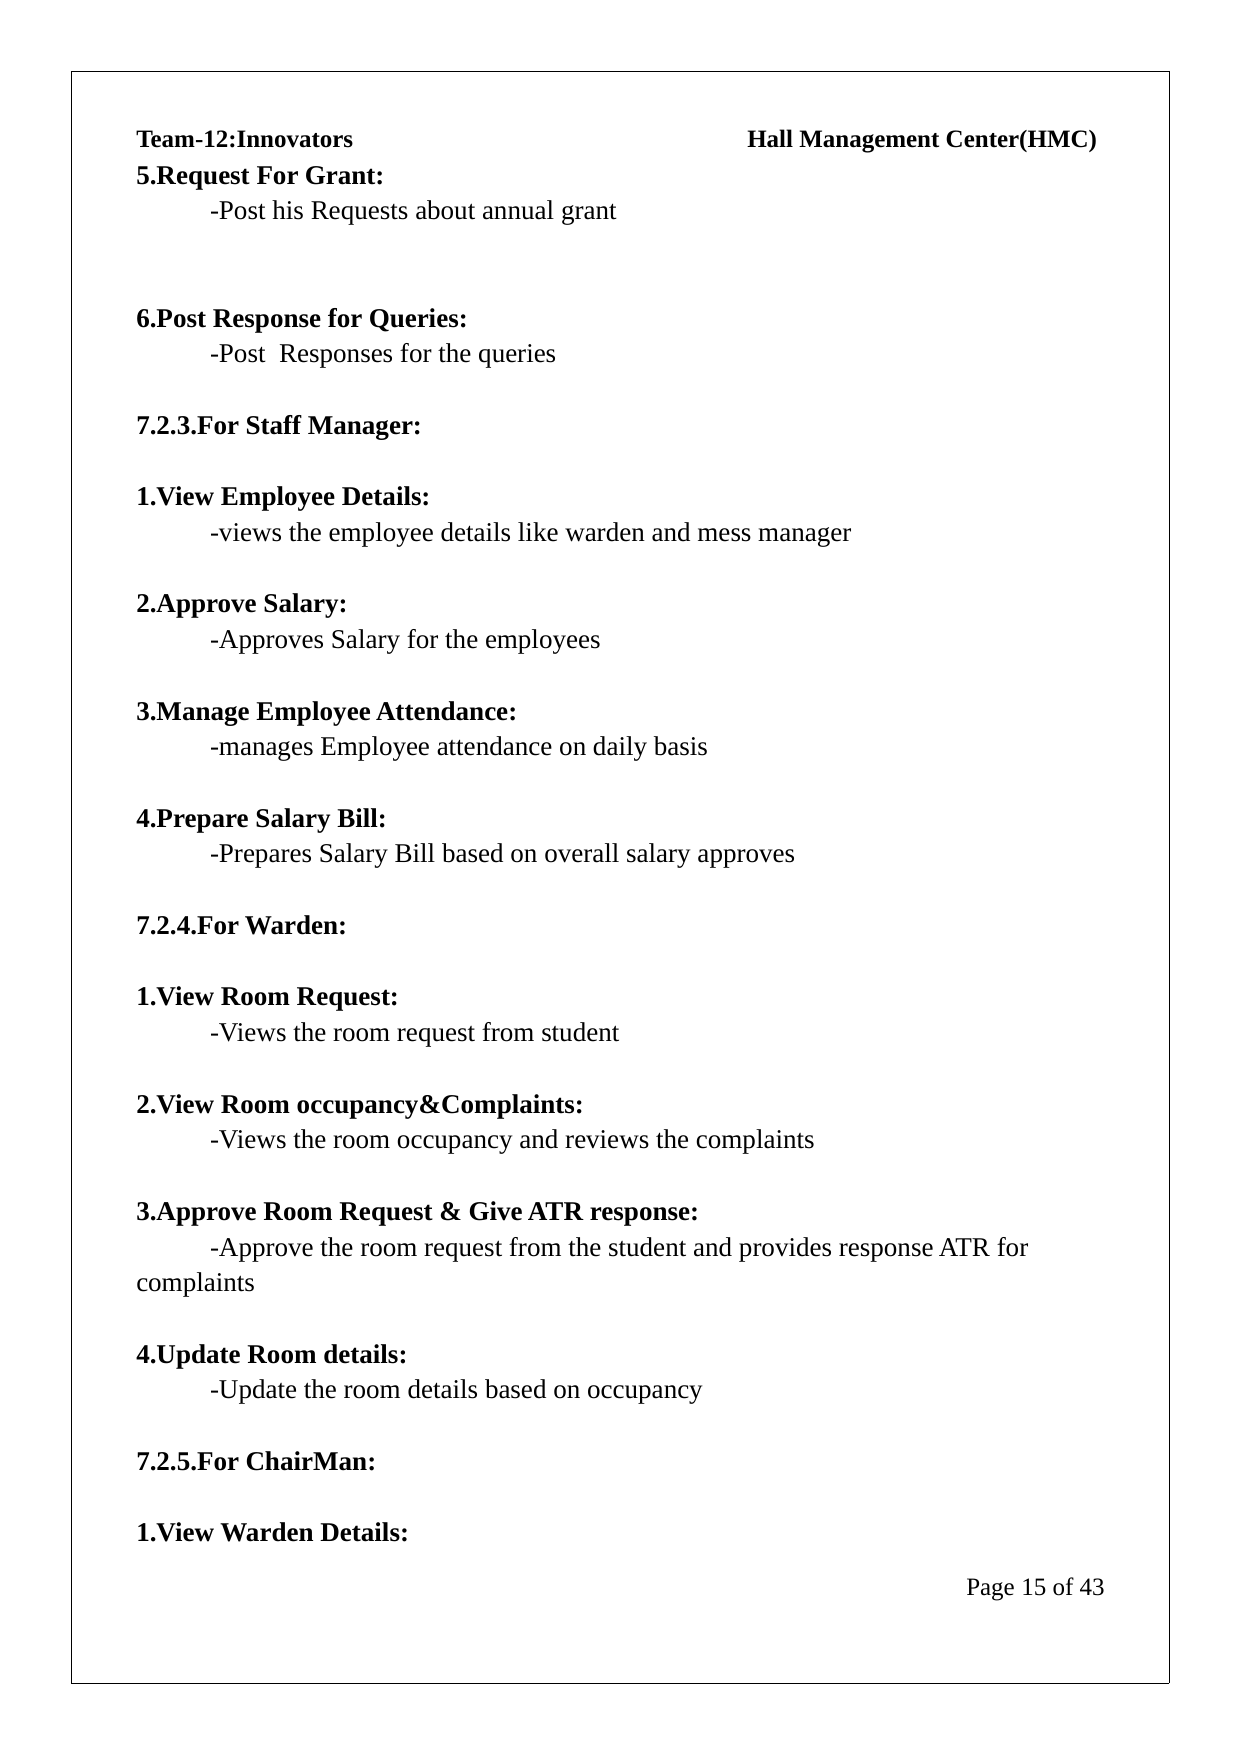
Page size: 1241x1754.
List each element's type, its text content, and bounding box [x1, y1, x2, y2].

text 5.Request For Grant: [136, 159, 1104, 190]
text -Post Responses for the queries [136, 337, 1104, 368]
text -Approves Salary for the employees [136, 623, 1104, 654]
text 3.Manage Employee Attendance: [136, 695, 1104, 726]
text 1.View Warden Details: [136, 1516, 1104, 1548]
text 2.Approve Salary: [136, 587, 1104, 619]
text -Prepares Salary Bill based on overall salary approves [136, 838, 1104, 869]
text 4.Update Room details: [136, 1338, 1104, 1369]
text 7.2.5.For ChairMan: [136, 1445, 1104, 1476]
text -Update the room details based on occupancy [136, 1373, 1104, 1405]
text -manages Employee attendance on daily basis [136, 730, 1104, 762]
text 1.View Room Request: [136, 981, 1104, 1012]
text 3.Approve Room Request & Give ATR response: [136, 1195, 1104, 1226]
text 7.2.3.For Staff Manager: [136, 409, 1104, 440]
text 6.Post Response for Queries: [136, 302, 1104, 333]
text -Views the room occupancy and reviews the complaints [136, 1123, 1104, 1154]
text -views the employee details like warden and mess manager [136, 516, 1104, 547]
text 7.2.4.For Warden: [136, 909, 1104, 940]
text 1.View Employee Details: [136, 480, 1104, 511]
text -Approve the room request from the student and provides response ATR for complaints [136, 1231, 1104, 1297]
text -Post his Requests about annual grant [136, 194, 1104, 226]
text 4.Prepare Salary Bill: [136, 802, 1104, 833]
text 2.View Room occupancy&Complaints: [136, 1088, 1104, 1119]
text -Views the room request from student [136, 1016, 1104, 1047]
